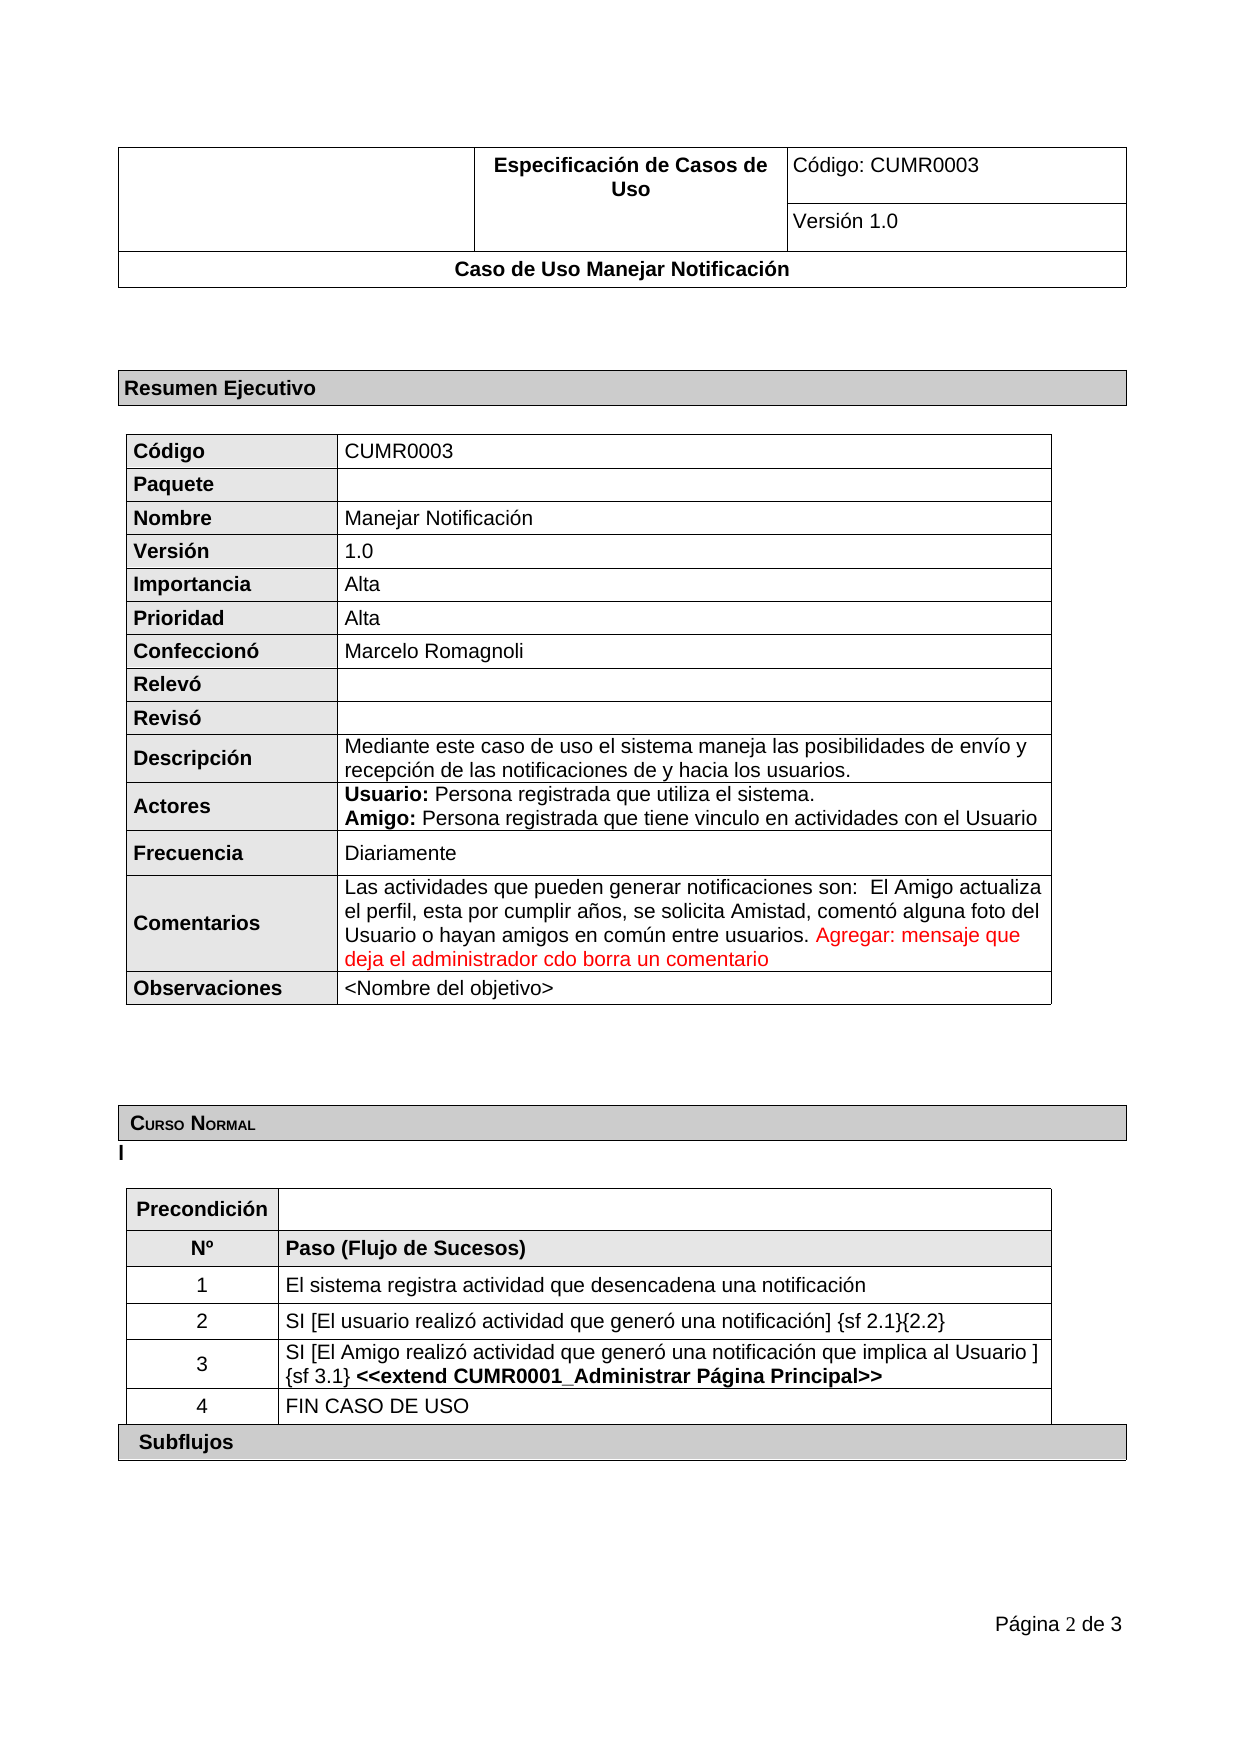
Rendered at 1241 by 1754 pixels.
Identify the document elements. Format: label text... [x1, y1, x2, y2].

text l [118, 1141, 1122, 1164]
table_cell SI [El Amigo realizó actividad que generó una notificación que implica al Usuario ] {sf 3.1} <<extend CUMR0001_Administrar Página Principal>> [279, 1340, 1051, 1387]
table_cell [338, 469, 1051, 501]
table_cell Usuario: Persona registrada que utiliza el sistema. Amigo: Persona registrada que tiene vinculo en actividades con el Usuario [338, 783, 1051, 830]
table_cell Paso (Flujo de Sucesos) [279, 1231, 1051, 1266]
table_cell 2 [127, 1304, 278, 1339]
table_cell Confeccionó [127, 635, 337, 667]
table_header Resumen Ejecutivo [119, 371, 1126, 405]
table_cell Alta [338, 602, 1051, 634]
table_cell 1 [127, 1267, 278, 1303]
table_cell Diariamente [338, 831, 1051, 875]
table_cell Paquete [127, 469, 337, 501]
table_header Curso Normal [119, 1106, 1126, 1140]
table_cell Mediante este caso de uso el sistema maneja las posibilidades de envío y recepción de las notificaciones de y hacia los usuarios. [338, 735, 1051, 782]
table_header CUMR0003 [338, 435, 1051, 467]
table_cell Comentarios [127, 876, 337, 971]
table_cell Las actividades que pueden generar notificaciones son: El Amigo actualiza el perfil, esta por cumplir años, se solicita Amistad, comentó alguna foto del Usuario o hayan amigos en común entre usuarios. Agregar: mensaje que deja el administrador cdo borra un comentario [338, 876, 1051, 971]
table_cell Observaciones [127, 972, 337, 1004]
table_cell FIN CASO DE USO [279, 1389, 1051, 1424]
table_cell Nº [127, 1231, 278, 1266]
table_cell Revisó [127, 702, 337, 734]
table_header [279, 1189, 1051, 1230]
table_cell Descripción [127, 735, 337, 782]
table_cell [118, 1266, 126, 1303]
table_header [118, 1188, 126, 1230]
table_cell Prioridad [127, 602, 337, 634]
table_cell Relevó [127, 669, 337, 701]
table_cell [338, 702, 1051, 734]
table_header Precondición [127, 1189, 278, 1230]
table_cell Subflujos [119, 1425, 1126, 1459]
table_cell Alta [338, 569, 1051, 601]
table_header [1052, 1188, 1126, 1230]
table_cell [1052, 1230, 1126, 1266]
table_cell Versión [127, 535, 337, 567]
table_cell 3 [127, 1340, 278, 1387]
table_cell [118, 1230, 126, 1266]
table_cell 4 [127, 1389, 278, 1424]
table_header Código [127, 435, 337, 467]
table_cell <Nombre del objetivo> [338, 972, 1051, 1004]
table_cell Frecuencia [127, 831, 337, 875]
table_cell SI [El usuario realizó actividad que generó una notificación] {sf 2.1}{2.2} [279, 1304, 1051, 1339]
table_cell [1052, 1388, 1126, 1424]
table_cell [118, 1303, 126, 1339]
table_cell [118, 1339, 126, 1387]
table_cell Importancia [127, 569, 337, 601]
table_cell [1052, 1339, 1126, 1387]
table_cell Marcelo Romagnoli [338, 635, 1051, 667]
table_cell [118, 1388, 126, 1424]
table_cell Nombre [127, 502, 337, 534]
table_cell [1052, 1303, 1126, 1339]
table_cell Actores [127, 783, 337, 830]
table_cell [1052, 1266, 1126, 1303]
table_cell El sistema registra actividad que desencadena una notificación [279, 1267, 1051, 1303]
table_cell [338, 669, 1051, 701]
table_cell Manejar Notificación [338, 502, 1051, 534]
table_cell 1.0 [338, 535, 1051, 567]
